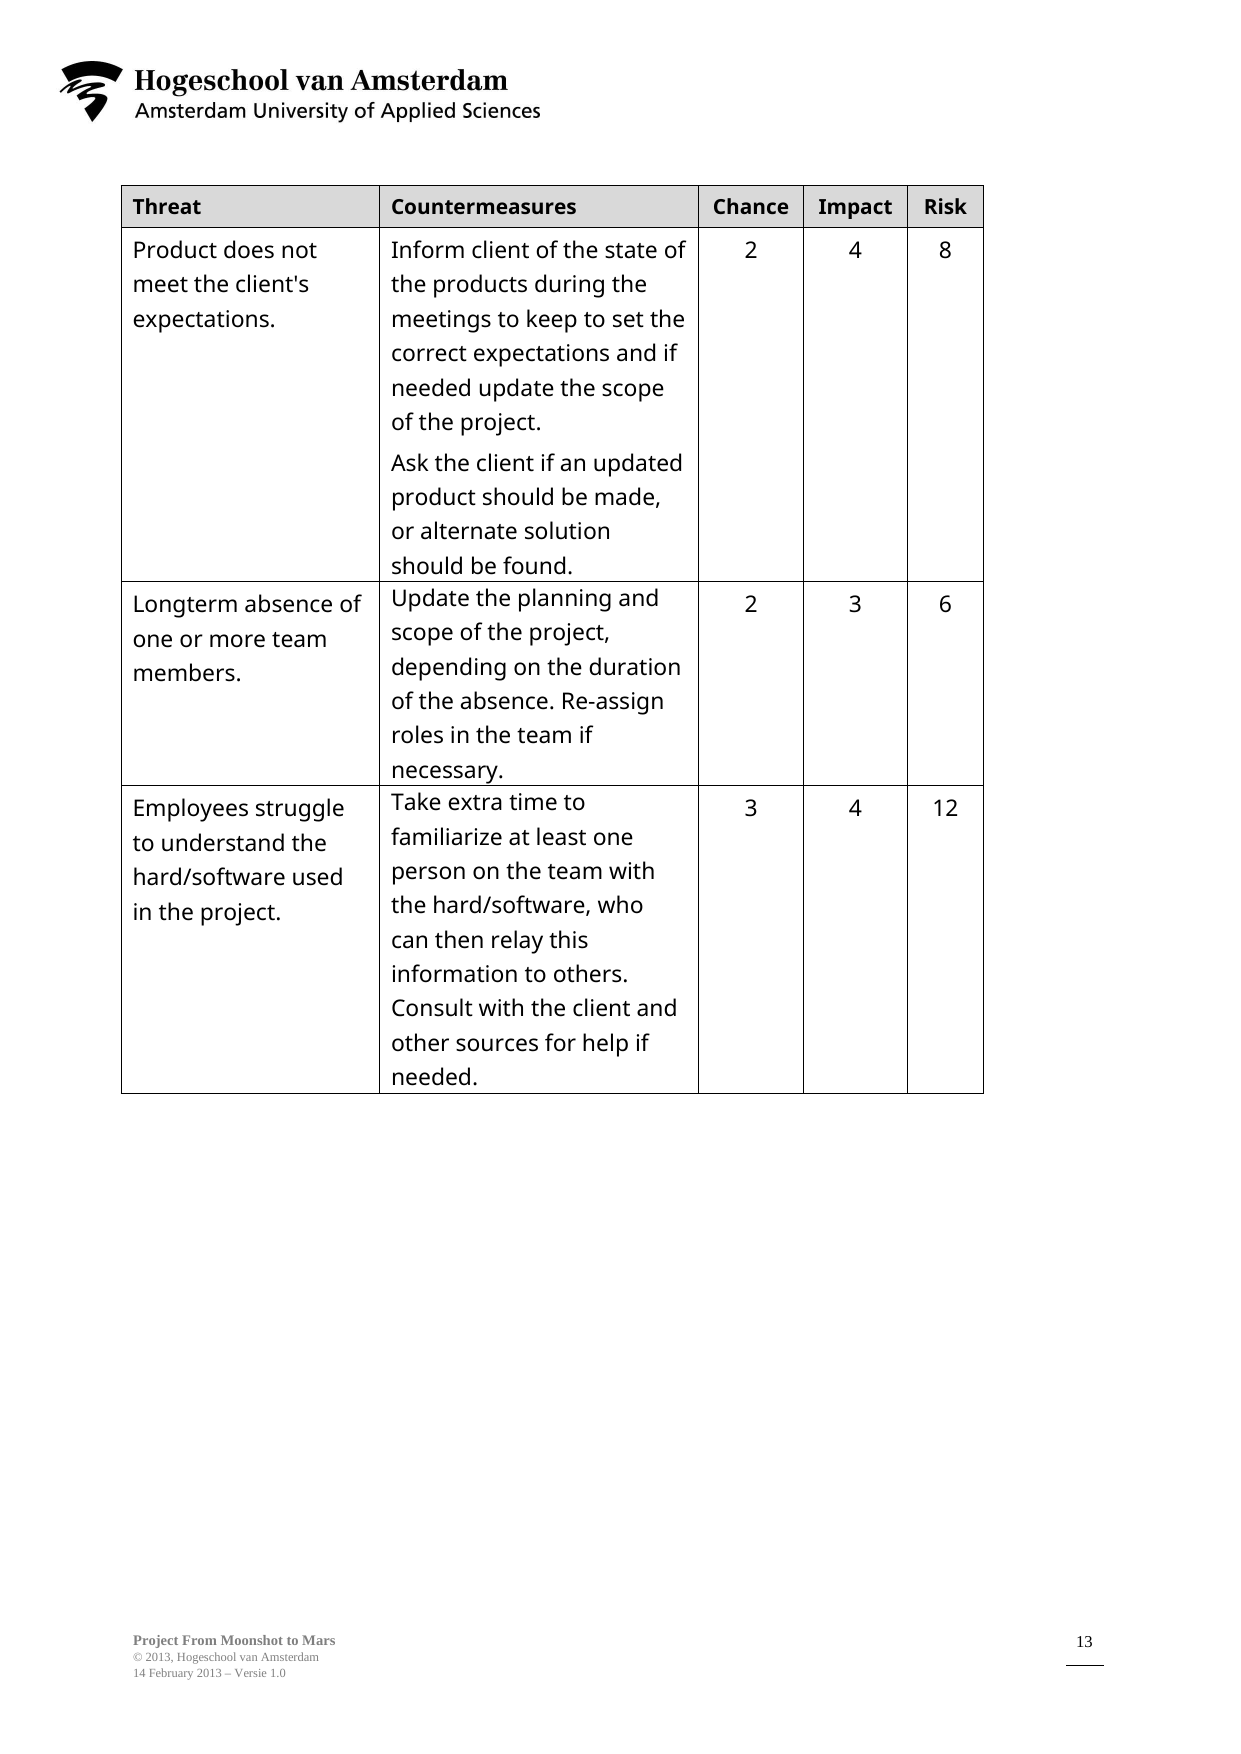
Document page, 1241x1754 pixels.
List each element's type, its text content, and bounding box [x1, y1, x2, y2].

table_cell 6 [908, 582, 983, 785]
table_cell 3 [699, 786, 803, 1092]
table_cell Longterm absence of one or more team members. [122, 582, 379, 785]
table_header Risk [908, 186, 983, 227]
table_cell Product does not meet the client's expectations. [122, 228, 379, 581]
table_cell Inform client of the state of the products during the meetings to keep to set the correct expectations and if needed update the scope of the project. Ask the client if an updated product should be made, or alternate solution should be found. [380, 228, 698, 581]
table_cell 4 [804, 228, 907, 581]
table_header Chance [699, 186, 803, 227]
table_cell Employees struggle to understand the hard/software used in the project. [122, 786, 379, 1092]
table_cell 4 [804, 786, 907, 1092]
table_cell 3 [804, 582, 907, 785]
table_cell 2 [699, 582, 803, 785]
table_cell 12 [908, 786, 983, 1092]
table_cell 2 [699, 228, 803, 581]
table_cell Update the planning and scope of the project, depending on the duration of the absence. Re-assign roles in the team if necessary. [380, 582, 698, 785]
table_header Threat [122, 186, 379, 227]
table_cell 8 [908, 228, 983, 581]
picture [0, 0, 622, 123]
table_header Countermeasures [380, 186, 698, 227]
table_cell Take extra time to familiarize at least one person on the team with the hard/software, who can then relay this information to others. Consult with the client and other sources for help if needed. [380, 786, 698, 1092]
table_header Impact [804, 186, 907, 227]
